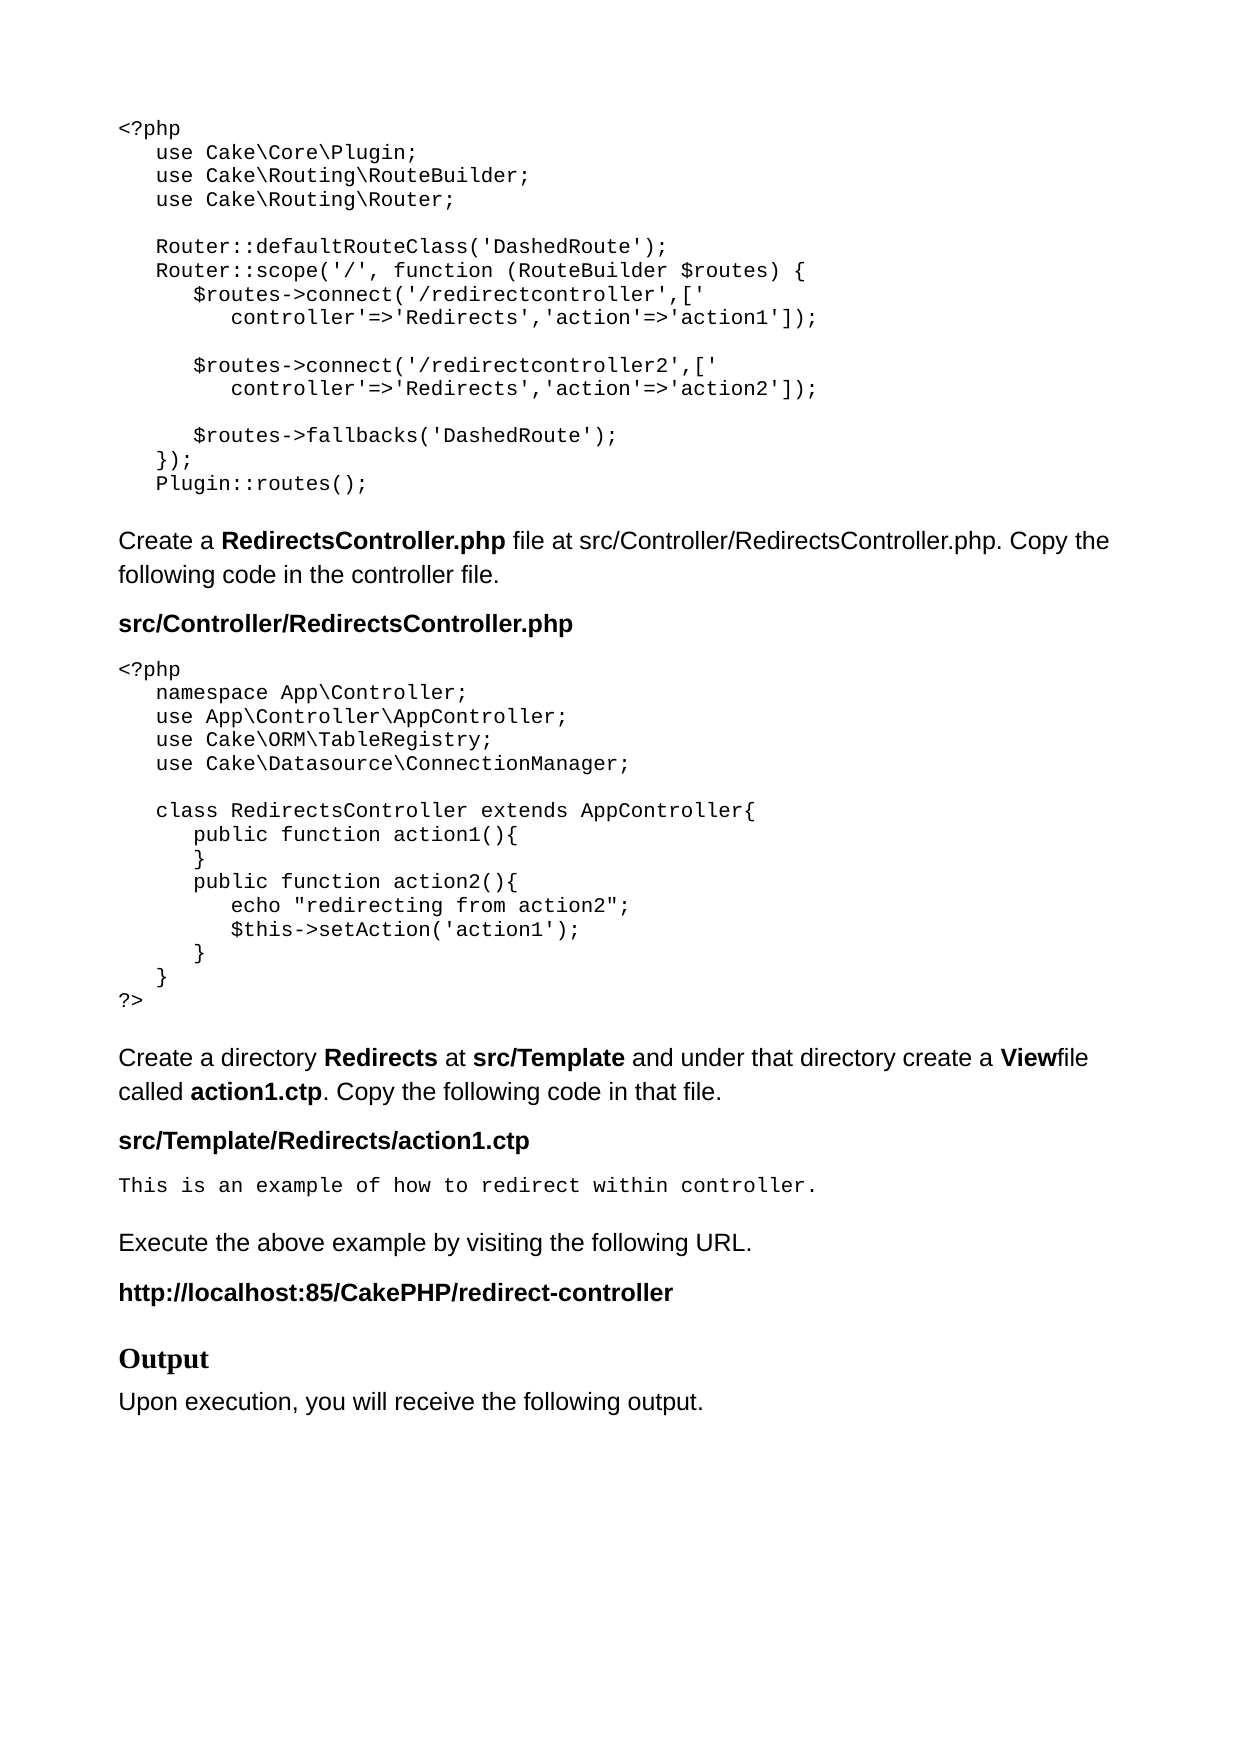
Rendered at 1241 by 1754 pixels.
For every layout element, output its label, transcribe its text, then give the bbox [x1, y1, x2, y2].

text } [118, 942, 1122, 966]
text use Cake\Core\Plugin; [118, 142, 1122, 165]
text Plugin::routes(); [118, 473, 1122, 496]
text ?> [118, 989, 1122, 1013]
text use Cake\Routing\RouteBuilder; [118, 165, 1122, 189]
text $routes->connect('/redirectcontroller2',[' [118, 354, 1122, 378]
text controller'=>'Redirects','action'=>'action1']); [118, 307, 1122, 331]
text $this->setAction('action1'); [118, 919, 1122, 942]
text $routes->connect('/redirectcontroller',[' [118, 284, 1122, 307]
text } [118, 966, 1122, 989]
text $routes->fallbacks('DashedRoute'); [118, 426, 1122, 449]
text class RedirectsController extends AppController{ [118, 800, 1122, 824]
text Execute the above example by visiting the following URL. [118, 1228, 1122, 1257]
text src/Controller/RedirectsController.php [118, 609, 1122, 638]
text This is an example of how to redirect within controller. [118, 1175, 1122, 1199]
text use Cake\ORM\TableRegistry; [118, 729, 1122, 753]
text public function action1(){ [118, 824, 1122, 848]
text <?php [118, 658, 1122, 682]
text Create a directory Redirects at src/Template and under that directory create a Viewfile called action1.ctp. Copy the following code in that file. [118, 1043, 1122, 1106]
text <?php [118, 118, 1122, 142]
text http://localhost:85/CakePHP/redirect-controller [118, 1277, 1122, 1306]
text controller'=>'Redirects','action'=>'action2']); [118, 378, 1122, 402]
text } [118, 848, 1122, 871]
text use Cake\Routing\Router; [118, 189, 1122, 213]
text Create a RedirectsController.php file at src/Controller/RedirectsController.php. Copy the following code in the controller file. [118, 526, 1122, 589]
text use Cake\Datasource\ConnectionManager; [118, 753, 1122, 777]
text namespace App\Controller; [118, 682, 1122, 706]
subtitle Output [118, 1341, 1122, 1375]
text Router::scope('/', function (RouteBuilder $routes) { [118, 260, 1122, 284]
text src/Template/Redirects/action1.ctp [118, 1126, 1122, 1155]
text use App\Controller\AppController; [118, 706, 1122, 729]
text echo "redirecting from action2"; [118, 895, 1122, 919]
text public function action2(){ [118, 871, 1122, 895]
text Upon execution, you will receive the following output. [118, 1387, 1122, 1416]
text Router::defaultRouteClass('DashedRoute'); [118, 236, 1122, 260]
text }); [118, 449, 1122, 473]
